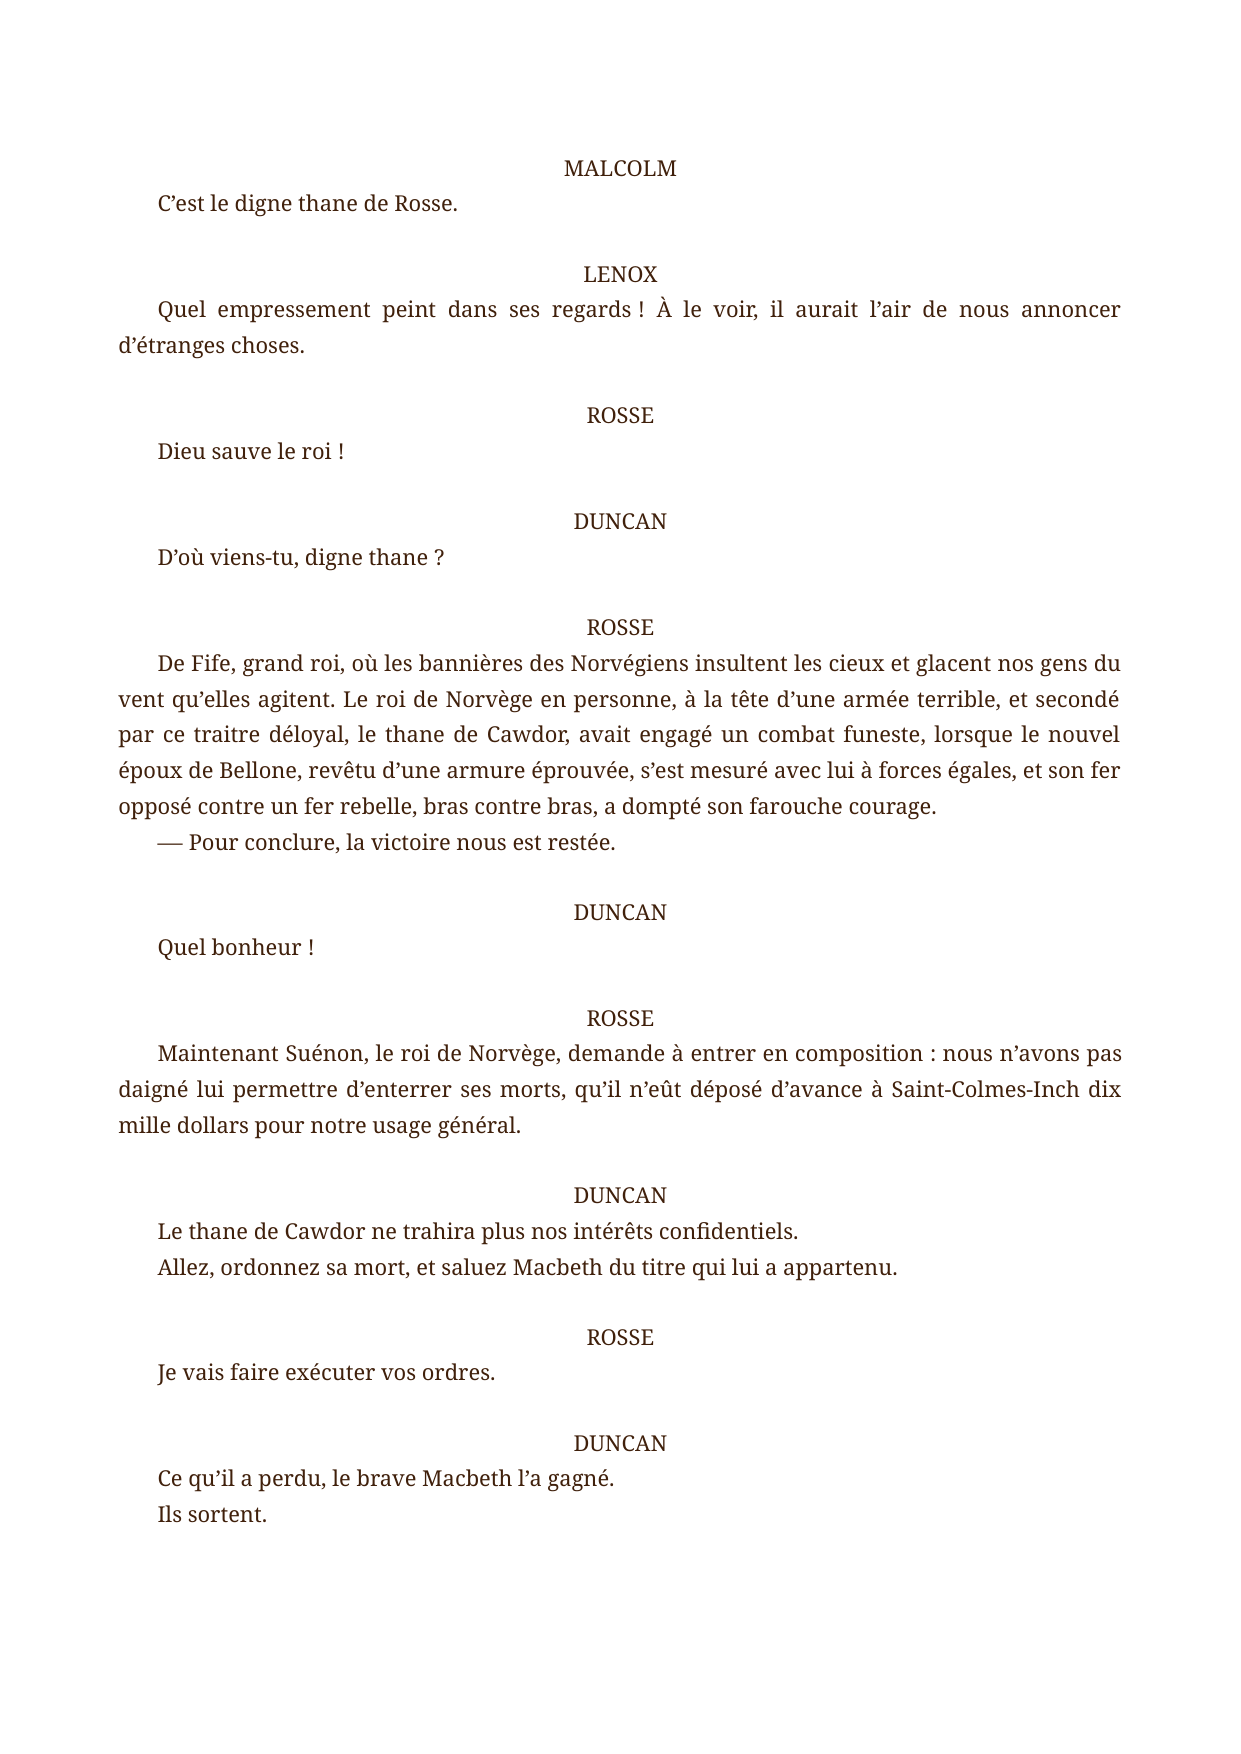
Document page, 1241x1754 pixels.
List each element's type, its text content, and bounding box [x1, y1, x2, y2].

text Le thane de Cawdor ne trahira plus nos intérêts confidentiels. [118, 1216, 1122, 1246]
text ROSSE [118, 400, 1122, 430]
text Je vais faire exécuter vos ordres. [118, 1357, 1122, 1387]
text DUNCAN [118, 1180, 1122, 1210]
text ROSSE [118, 612, 1122, 642]
text Ce qu’il a perdu, le brave Macbeth l’a gagné. [118, 1463, 1122, 1493]
text ROSSE [118, 1003, 1122, 1032]
text Maintenant Suénon, le roi de Norvège, demande à entrer en composition : nous n’avons pas daigné lui permettre d’enterrer ses morts, qu’il n’eût déposé d’avance à Saint-Colmes-Inch dix mille dollars pour notre usage général. [118, 1038, 1122, 1139]
text C’est le digne thane de Rosse. [118, 188, 1122, 218]
text — Pour conclure, la victoire nous est restée. [118, 826, 1122, 856]
text Ils sortent. [118, 1499, 1122, 1529]
text LENOX [118, 258, 1122, 288]
text Dieu sauve le roi ! [118, 436, 1122, 466]
text DUNCAN [118, 897, 1122, 926]
text Quel empressement peint dans ses regards ! À le voir, il aurait l’air de nous annoncer d’étranges choses. [118, 294, 1122, 360]
text Quel bonheur ! [118, 932, 1122, 962]
text DUNCAN [118, 1428, 1122, 1457]
text DUNCAN [118, 506, 1122, 536]
text Allez, ordonnez sa mort, et saluez Macbeth du titre qui lui a appartenu. [118, 1251, 1122, 1281]
text De Fife, grand roi, où les bannières des Norvégiens insultent les cieux et glacent nos gens du vent qu’elles agitent. Le roi de Norvège en personne, à la tête d’une armée terrible, et secondé par ce traitre déloyal, le thane de Cawdor, avait engagé un combat funeste, lorsque le nouvel époux de Bellone, revêtu d’une armure éprouvée, s’est mesuré avec lui à forces égales, et son fer opposé contre un fer rebelle, bras contre bras, a dompté son farouche courage. [118, 648, 1122, 821]
text ROSSE [118, 1322, 1122, 1351]
text MALCOLM [118, 153, 1122, 182]
text D’où viens-tu, digne thane ? [118, 542, 1122, 572]
